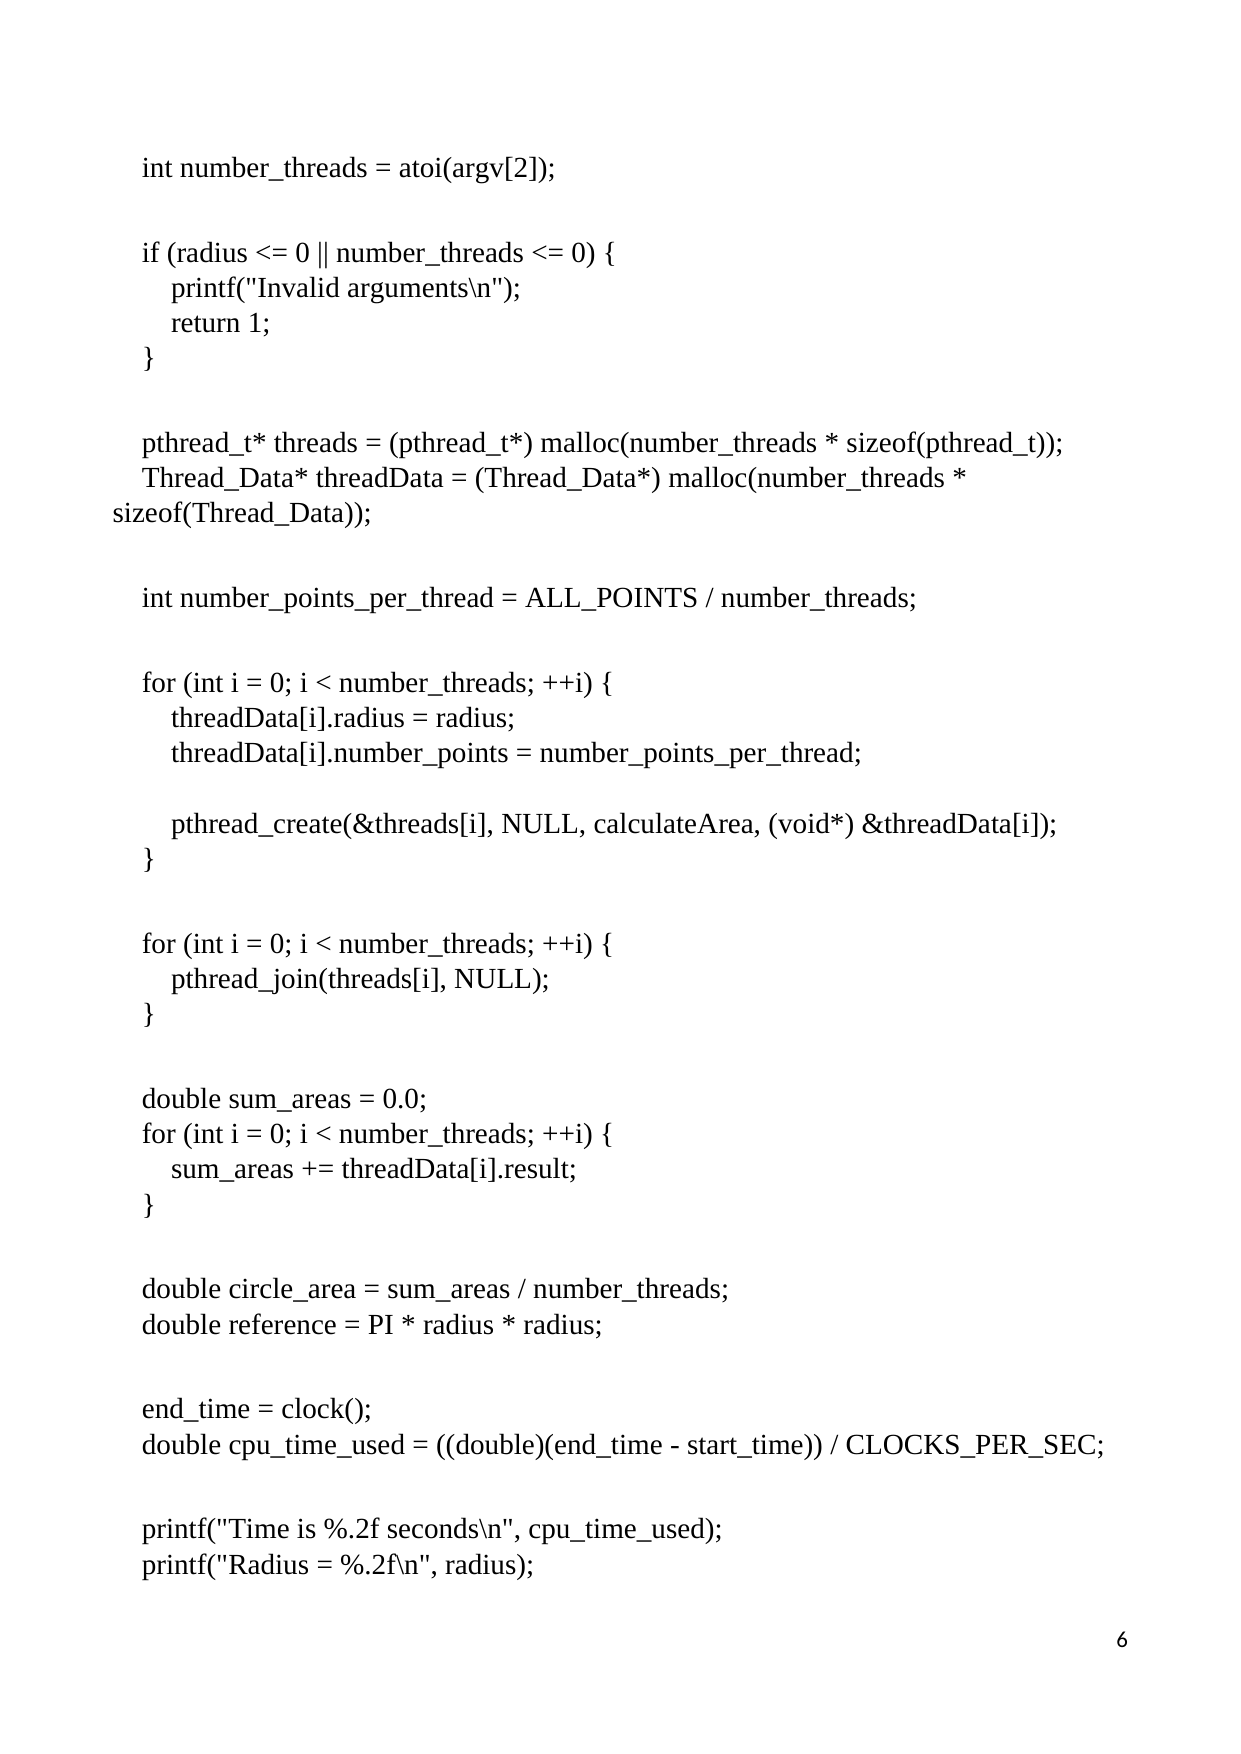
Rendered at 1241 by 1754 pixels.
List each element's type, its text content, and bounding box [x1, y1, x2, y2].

text return 1; [112, 305, 1128, 339]
text pthread_t* threads = (pthread_t*) malloc(number_threads * sizeof(pthread_t)); [112, 425, 1128, 459]
text int number_threads = atoi(argv[2]); [112, 150, 1128, 183]
text threadData[i].radius = radius; [112, 700, 1128, 734]
text printf("Invalid arguments\n"); [112, 270, 1128, 303]
text for (int i = 0; i < number_threads; ++i) { [112, 1116, 1128, 1150]
text pthread_create(&threads[i], NULL, calculateArea, (void*) &threadData[i]); [112, 806, 1128, 839]
text for (int i = 0; i < number_threads; ++i) { [112, 926, 1128, 959]
text threadData[i].number_points = number_points_per_thread; [112, 736, 1128, 769]
text printf("Time is %.2f seconds\n", cpu_time_used); [112, 1512, 1128, 1545]
text if (radius <= 0 || number_threads <= 0) { [112, 235, 1128, 268]
text int number_points_per_thread = ALL_POINTS / number_threads; [112, 580, 1128, 614]
text pthread_join(threads[i], NULL); [112, 961, 1128, 995]
text for (int i = 0; i < number_threads; ++i) { [112, 665, 1128, 699]
text } [112, 340, 1128, 374]
text } [112, 996, 1128, 1030]
text printf("Radius = %.2f\n", radius); [112, 1547, 1128, 1580]
text double cpu_time_used = ((double)(end_time - start_time)) / CLOCKS_PER_SEC; [112, 1427, 1128, 1460]
text Thread_Data* threadData = (Thread_Data*) malloc(number_threads * sizeof(Thread_Data)); [112, 460, 1128, 529]
text double sum_areas = 0.0; [112, 1081, 1128, 1115]
text } [112, 841, 1128, 875]
text } [112, 1187, 1128, 1220]
text double circle_area = sum_areas / number_threads; [112, 1272, 1128, 1305]
text sum_areas += threadData[i].result; [112, 1152, 1128, 1185]
text double reference = PI * radius * radius; [112, 1307, 1128, 1340]
text end_time = clock(); [112, 1392, 1128, 1425]
